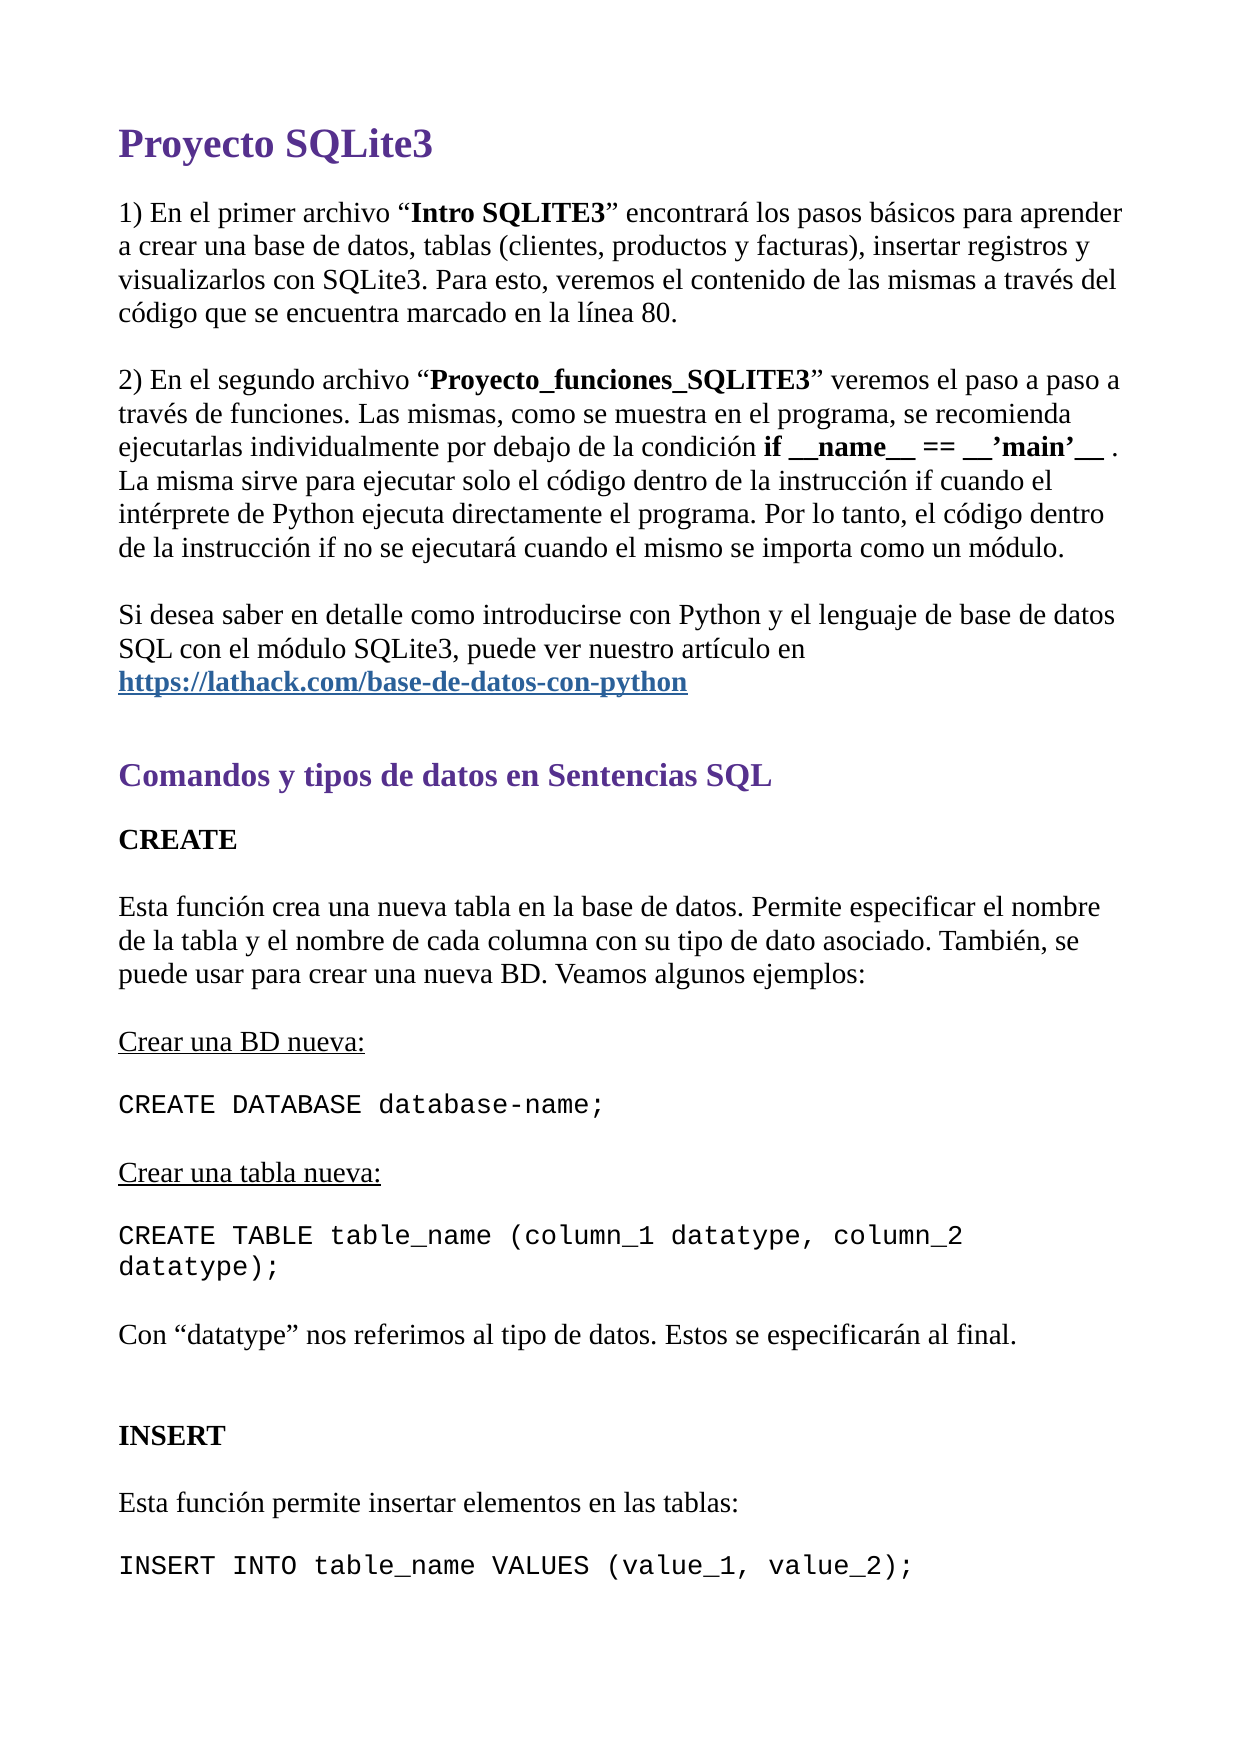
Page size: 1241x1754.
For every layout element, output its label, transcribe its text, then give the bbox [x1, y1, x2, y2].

text CREATE TABLE table_name (column_1 datatype, column_2 datatype); [118, 1222, 1122, 1284]
text Crear una tabla nueva: [118, 1155, 1122, 1189]
text Si desea saber en detalle como introducirse con Python y el lenguaje de base de datos SQL con el módulo SQLite3, puede ver nuestro artículo en https://lathack.com/base-de-datos-con-python [118, 597, 1122, 698]
text CREATE DATABASE database-name; [118, 1091, 1122, 1122]
text Esta función permite insertar elementos en las tablas: [118, 1485, 1122, 1518]
text Con “datatype” nos referimos al tipo de datos. Estos se especificarán al final. [118, 1317, 1122, 1351]
text CREATE [118, 822, 1122, 856]
text 1) En el primer archivo “Intro SQLITE3” encontrará los pasos básicos para aprender a crear una base de datos, tablas (clientes, productos y facturas), insertar registros y visualizarlos con SQLite3. Para esto, veremos el contenido de las mismas a través del código que se encuentra marcado en la línea 80. [118, 195, 1122, 329]
text Comandos y tipos de datos en Sentencias SQL [118, 755, 1122, 794]
text Esta función crea una nueva tabla en la base de datos. Permite especificar el nombre de la tabla y el nombre de cada columna con su tipo de dato asociado. También, se puede usar para crear una nueva BD. Veamos algunos ejemplos: [118, 889, 1122, 990]
text INSERT [118, 1418, 1122, 1451]
text Proyecto SQLite3 [118, 118, 1122, 166]
text Crear una BD nueva: [118, 1024, 1122, 1057]
text INSERT INTO table_name VALUES (value_1, value_2); [118, 1552, 1122, 1583]
text 2) En el segundo archivo “Proyecto_funciones_SQLITE3” veremos el paso a paso a través de funciones. Las mismas, como se muestra en el programa, se recomienda ejecutarlas individualmente por debajo de la condición if __name__ == __’main’__ . La misma sirve para ejecutar solo el código dentro de la instrucción if cuando el intérprete de Python ejecuta directamente el programa. Por lo tanto, el código dentro de la instrucción if no se ejecutará cuando el mismo se importa como un módulo. [118, 362, 1122, 564]
